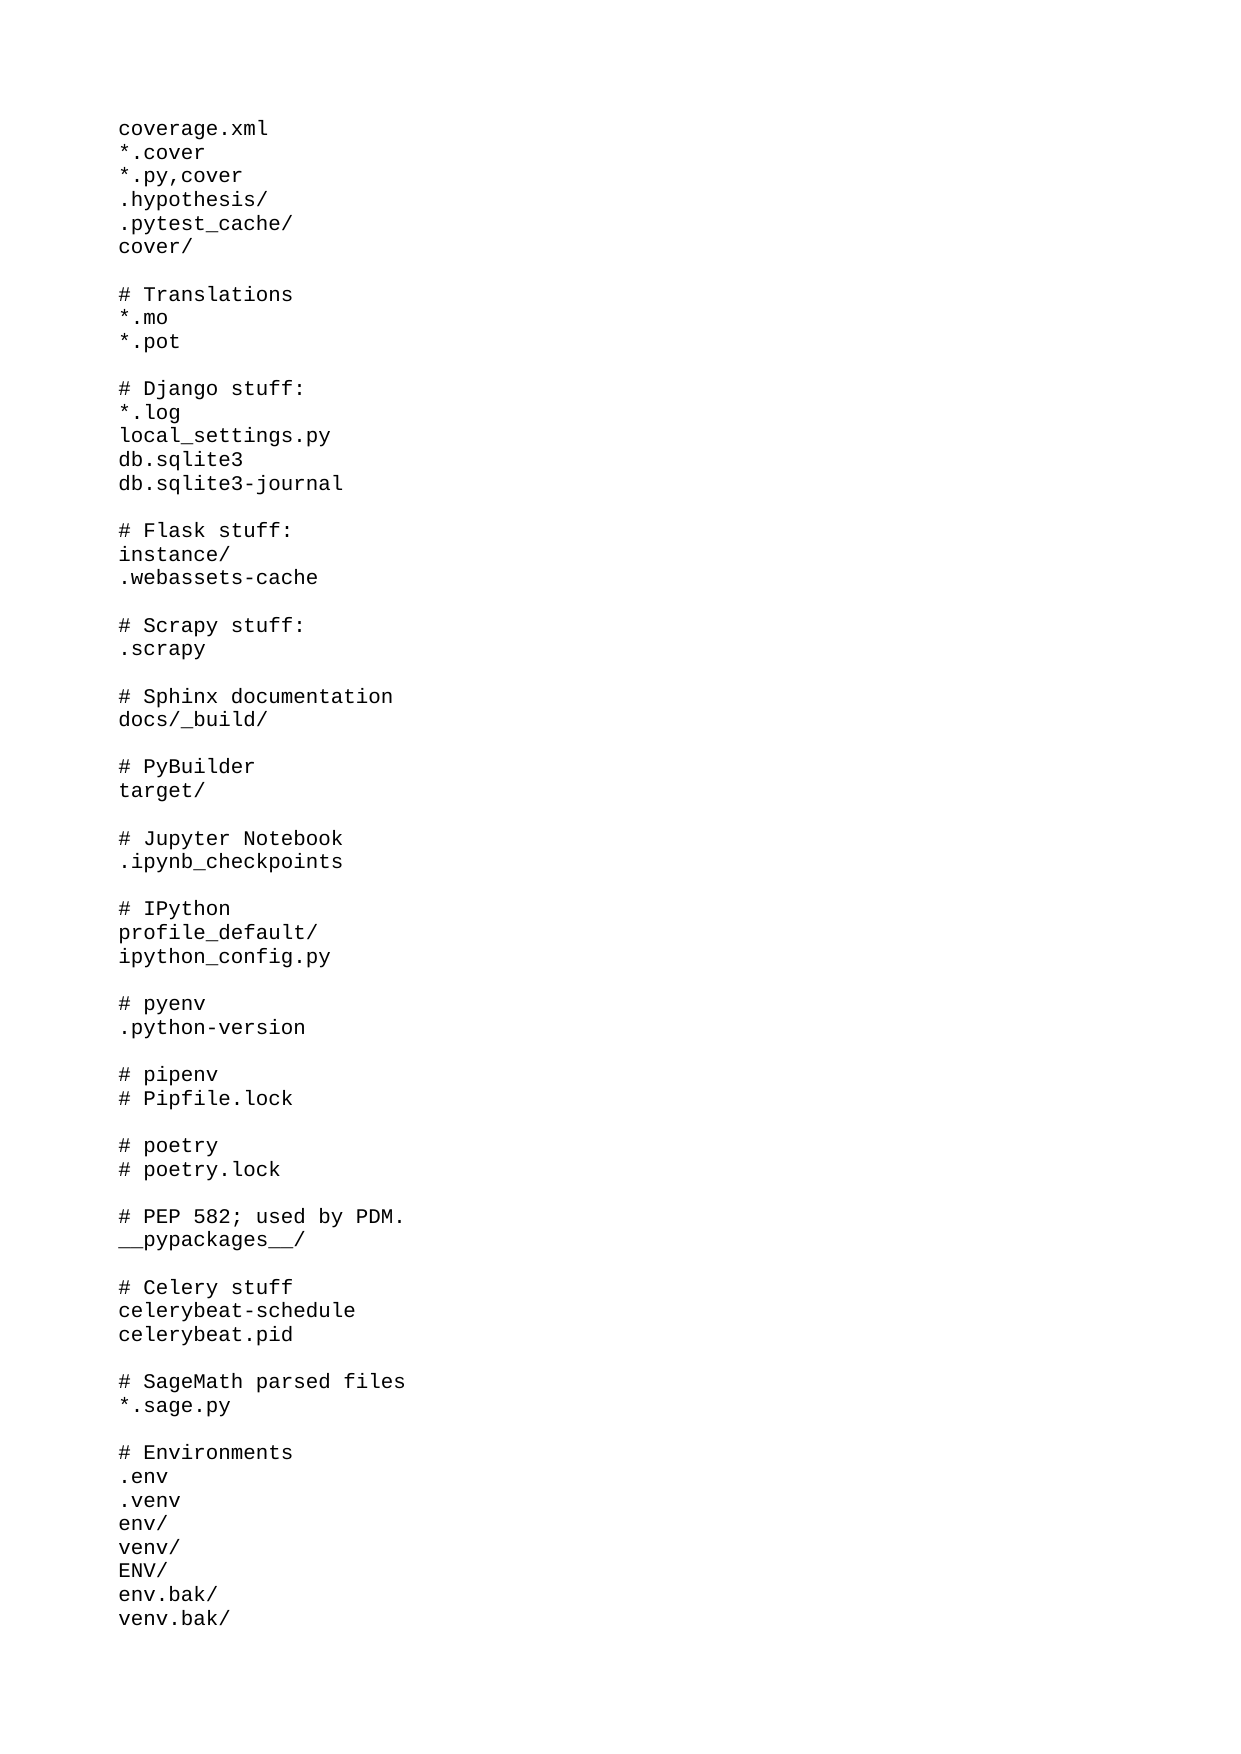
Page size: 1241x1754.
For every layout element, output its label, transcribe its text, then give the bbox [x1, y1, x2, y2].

text # poetry [118, 1135, 1122, 1158]
text # PEP 582; used by PDM. [118, 1206, 1122, 1229]
text target/ [118, 780, 1122, 804]
text # Flask stuff: [118, 520, 1122, 544]
text ipython_config.py [118, 946, 1122, 969]
text # IPython [118, 898, 1122, 922]
text *.cover [118, 142, 1122, 165]
text # SageMath parsed files [118, 1371, 1122, 1395]
text env.bak/ [118, 1584, 1122, 1608]
text # PyBuilder [118, 757, 1122, 780]
text .webassets-cache [118, 567, 1122, 591]
text # Sphinx documentation [118, 686, 1122, 709]
text env/ [118, 1513, 1122, 1537]
text # Celery stuff [118, 1277, 1122, 1300]
text # pyenv [118, 993, 1122, 1017]
text .python-version [118, 1017, 1122, 1040]
text *.pot [118, 331, 1122, 354]
text docs/_build/ [118, 709, 1122, 733]
text celerybeat.pid [118, 1324, 1122, 1348]
text ENV/ [118, 1561, 1122, 1584]
text profile_default/ [118, 922, 1122, 946]
text # Translations [118, 284, 1122, 307]
text instance/ [118, 544, 1122, 567]
text *.mo [118, 307, 1122, 331]
text # poetry.lock [118, 1158, 1122, 1182]
text # Scrapy stuff: [118, 615, 1122, 638]
text # Jupyter Notebook [118, 827, 1122, 851]
text cover/ [118, 236, 1122, 260]
text *.log [118, 402, 1122, 426]
text .hypothesis/ [118, 189, 1122, 213]
text db.sqlite3-journal [118, 473, 1122, 496]
text .pytest_cache/ [118, 213, 1122, 236]
text *.sage.py [118, 1395, 1122, 1419]
text .ipynb_checkpoints [118, 851, 1122, 875]
text # Environments [118, 1442, 1122, 1466]
text # Django stuff: [118, 378, 1122, 402]
text venv/ [118, 1537, 1122, 1561]
text .venv [118, 1489, 1122, 1513]
text celerybeat-schedule [118, 1300, 1122, 1324]
text .env [118, 1466, 1122, 1489]
text venv.bak/ [118, 1608, 1122, 1631]
text # Pipfile.lock [118, 1088, 1122, 1111]
text __pypackages__/ [118, 1229, 1122, 1253]
text # pipenv [118, 1064, 1122, 1088]
text db.sqlite3 [118, 449, 1122, 473]
text .scrapy [118, 638, 1122, 662]
text coverage.xml [118, 118, 1122, 142]
text local_settings.py [118, 426, 1122, 449]
text *.py,cover [118, 165, 1122, 189]
